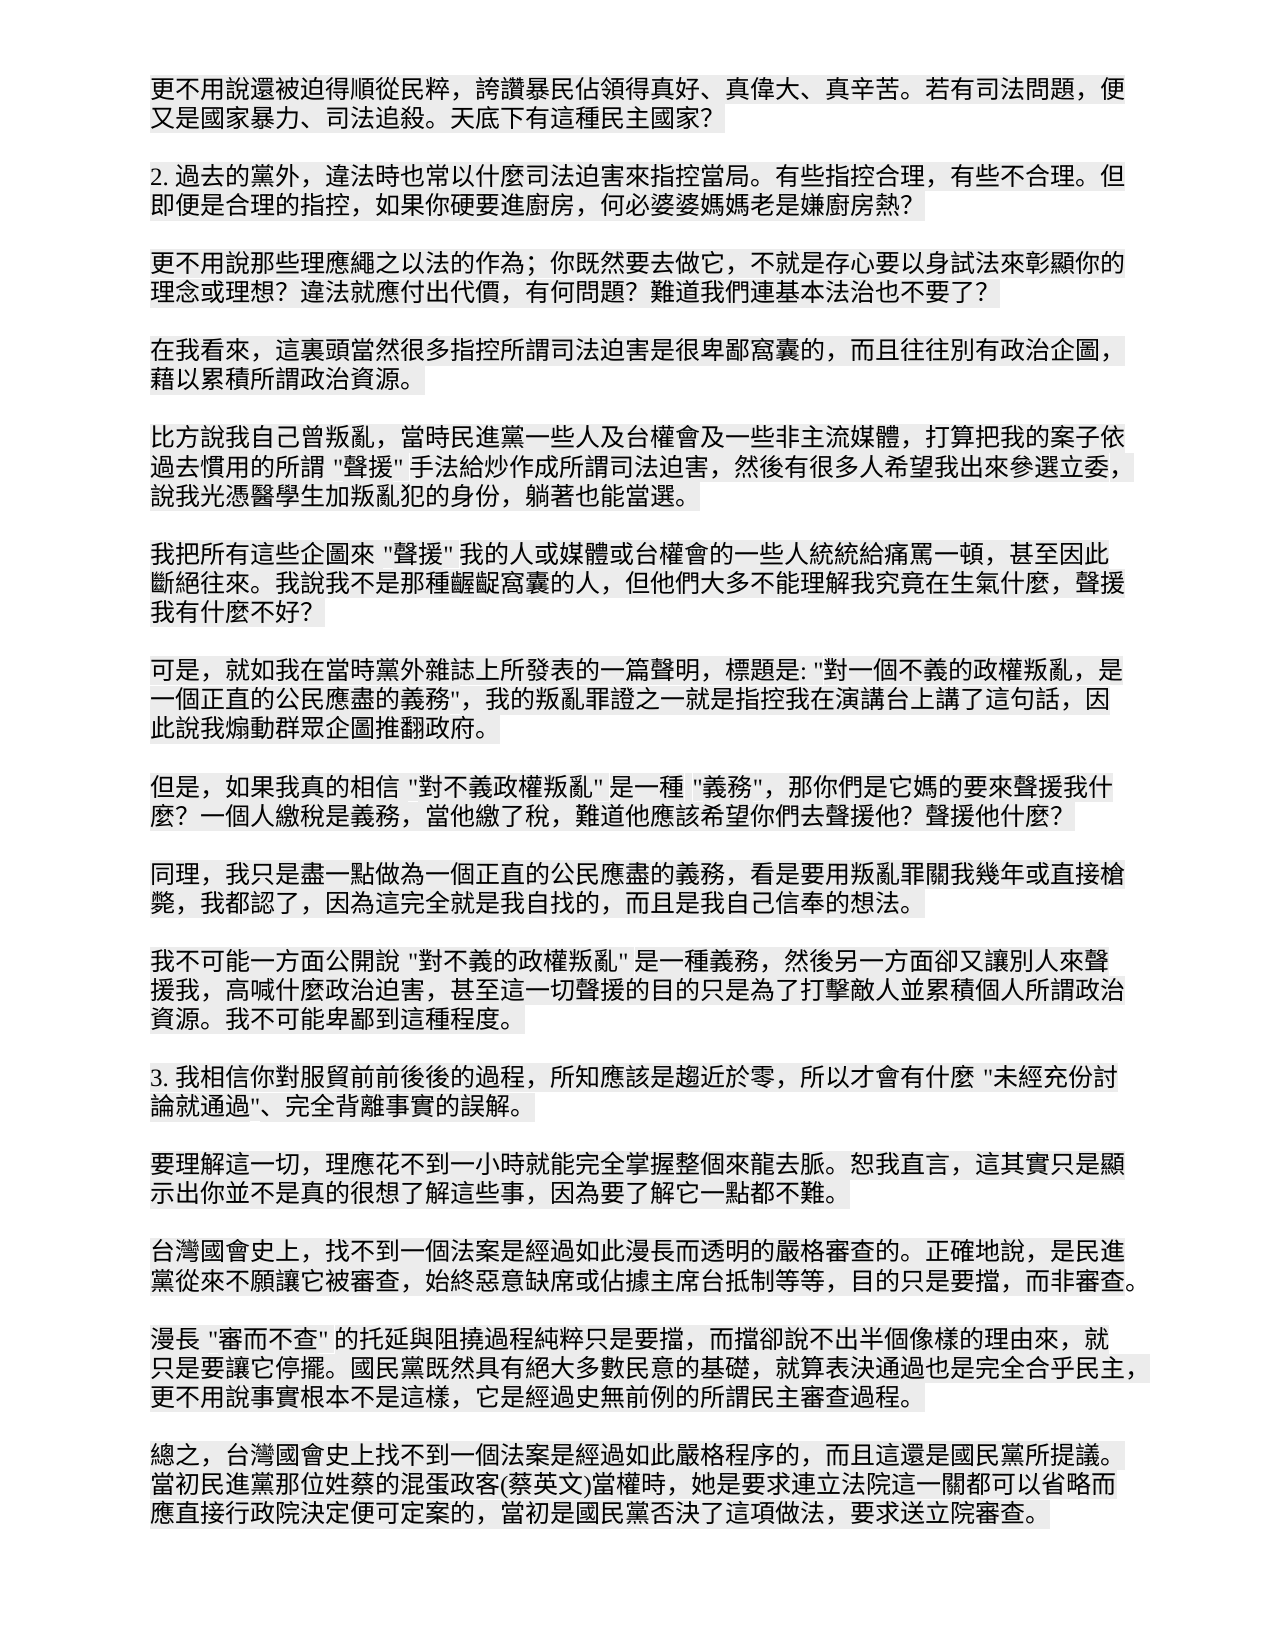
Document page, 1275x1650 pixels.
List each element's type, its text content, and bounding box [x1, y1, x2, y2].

text 底下是一封回信的節錄，以及又做了點補充。 關於公眾事務，希望各位盡量公開談論，而不要私下一個一個來問我；我私下不談公事的，更是從不談政治。畢竟公事就是公事，沒必要私下偷偷談，又不是談情說愛才要躲到幕後。 而且，我總不可能對一個一個來發問的人從頭回答起，更不用說許多發問往往顯示當事人並不是真的想了解問題，因為通常好像沒有做過任何功課，而只是人云亦云，亂問一通。我總不可能開起家教班，教大家怎麼讀書識字。 還有就是，如我之前所說，台灣人喜歡怎麼搞，我盡量保持沒意見而且也不敢有意見的狀態；簡單說就是我盡量不願意為台灣在政治這方面再付出任何代價，反正大家高興就好，別再問我，對於特定問題，我沒意見。 陳真 ================ 1. 佔據馬路跟佔領國會是兩回事。全世界會有哪個國家會讓國會暫停運作哪怕只是一秒鐘？更不用說還被迫得順從民粹，誇讚暴民佔領得真好、真偉大、真辛苦。若有司法問題，便又是國家暴力、司法追殺。天底下有這種民主國家？ 2. 過去的黨外，違法時也常以什麼司法迫害來指控當局。有些指控合理，有些不合理。但即便是合理的指控，如果你硬要進廚房，何必婆婆媽媽老是嫌廚房熱？ 更不用說那些理應繩之以法的作為；你既然要去做它，不就是存心要以身試法來彰顯你的理念或理想？違法就應付出代價，有何問題？難道我們連基本法治也不要了？ 在我看來，這裏頭當然很多指控所謂司法迫害是很卑鄙窩囊的，而且往往別有政治企圖，藉以累積所謂政治資源。 比方說我自己曾叛亂，當時民進黨一些人及台權會及一些非主流媒體，打算把我的案子依過去慣用的所謂 "聲援" 手法給炒作成所謂司法迫害，然後有很多人希望我出來參選立委，說我光憑醫學生加叛亂犯的身份，躺著也能當選。 我把所有這些企圖來 "聲援" 我的人或媒體或台權會的一些人統統給痛罵一頓，甚至因此斷絕往來。我說我不是那種齷齪窩囊的人，但他們大多不能理解我究竟在生氣什麼，聲援我有什麼不好？ 可是，就如我在當時黨外雜誌上所發表的一篇聲明，標題是: "對一個不義的政權叛亂，是一個正直的公民應盡的義務"，我的叛亂罪證之一就是指控我在演講台上講了這句話，因此說我煽動群眾企圖推翻政府。 但是，如果我真的相信 "對不義政權叛亂" 是一種 "義務"，那你們是它媽的要來聲援我什麼？一個人繳稅是義務，當他繳了稅，難道他應該希望你們去聲援他？聲援他什麼？ 同理，我只是盡一點做為一個正直的公民應盡的義務，看是要用叛亂罪關我幾年或直接槍斃，我都認了，因為這完全就是我自找的，而且是我自己信奉的想法。 我不可能一方面公開說 "對不義的政權叛亂" 是一種義務，然後另一方面卻又讓別人來聲援我，高喊什麼政治迫害，甚至這一切聲援的目的只是為了打擊敵人並累積個人所謂政治資源。我不可能卑鄙到這種程度。 3. 我相信你對服貿前前後後的過程，所知應該是趨近於零，所以才會有什麼 "未經充份討論就通過"、完全背離事實的誤解。 要理解這一切，理應花不到一小時就能完全掌握整個來龍去脈。恕我直言，這其實只是顯示出你並不是真的很想了解這些事，因為要了解它一點都不難。 台灣國會史上，找不到一個法案是經過如此漫長而透明的嚴格審查的。正確地說，是民進黨從來不願讓它被審查，始終惡意缺席或佔據主席台抵制等等，目的只是要擋，而非審查。 漫長 "審而不查" 的托延與阻撓過程純粹只是要擋，而擋卻說不出半個像樣的理由來，就只是要讓它停擺。國民黨既然具有絕大多數民意的基礎，就算表決通過也是完全合乎民主，更不用說事實根本不是這樣，它是經過史無前例的所謂民主審查過程。 總之，台灣國會史上找不到一個法案是經過如此嚴格程序的，而且這還是國民黨所提議。當初民進黨那位姓蔡的混蛋政客(蔡英文)當權時，她是要求連立法院這一關都可以省略而應直接行政院決定便可定案的，當初是國民黨否決了這項做法，要求送立院審查。 為何黑到完全不透明的作法沒問題，到了國民黨否決過去的黑箱作法，進而展現出國會史上破記錄的漫長審查過程時，那些烏七媽黑的政客及其支持者們卻突然反什麼黑箱？請問哪來黑箱？黑箱是民進黨當初的作法吧。你不可能在台灣國會史上找到一個法案比服貿更民主的審查過程了。 這些只是最基本的事實。我們如果真的在乎一件事，就應該至少要根據事實講話。大概就是這樣。 對於這些鳥事，我覺得很沒營養，因為沒有人是真的想講理。同時，我也實在不想再和鳥人鳥事有任何牽扯，毫無意義，毫無價值。再有類似問題，我就不再回答。 [150, 75, 1125, 1557]
